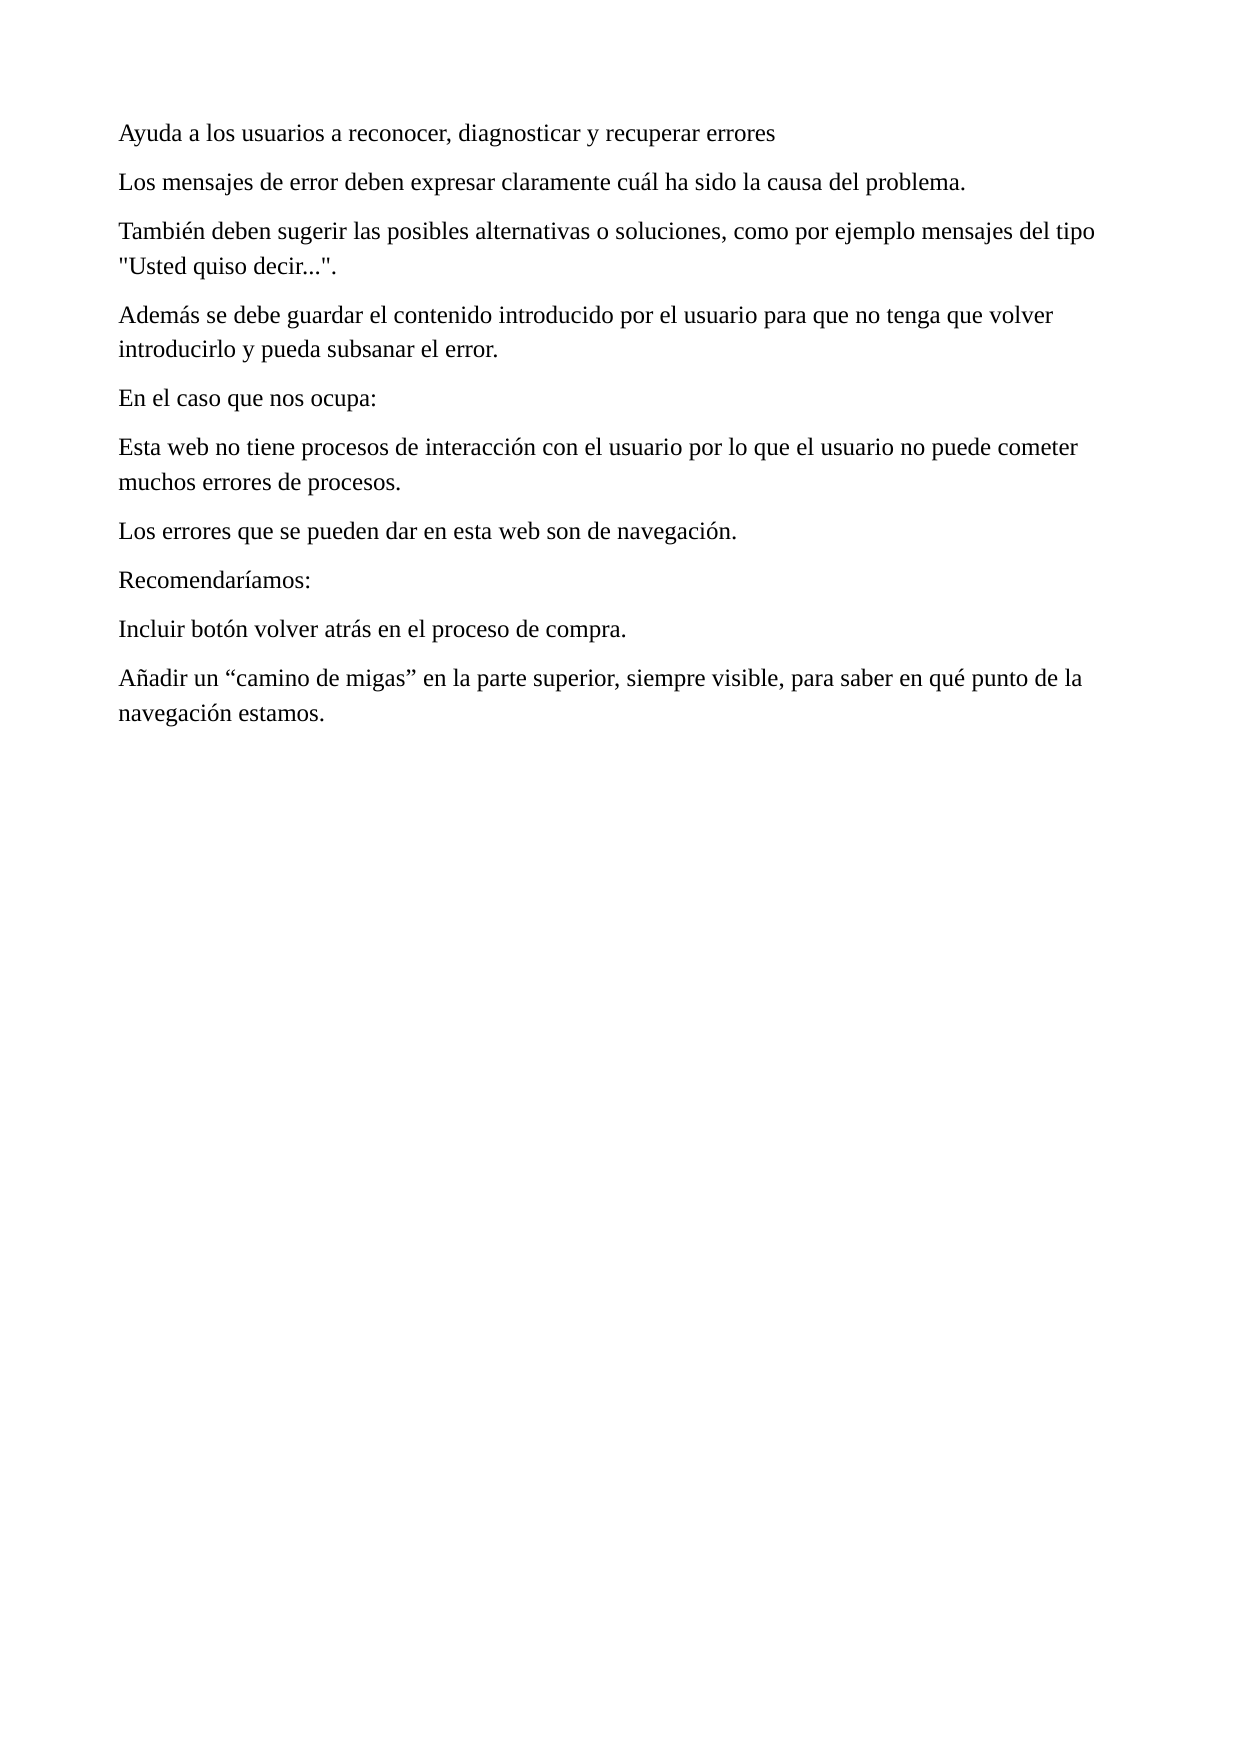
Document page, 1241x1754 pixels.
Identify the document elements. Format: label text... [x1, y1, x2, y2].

text Los errores que se pueden dar en esta web son de navegación. [118, 516, 1122, 545]
text Ayuda a los usuarios a reconocer, diagnosticar y recuperar errores [118, 118, 1122, 147]
text También deben sugerir las posibles alternativas o soluciones, como por ejemplo mensajes del tipo "Usted quiso decir...". [118, 216, 1122, 279]
text En el caso que nos ocupa: [118, 383, 1122, 412]
text Recomendaríamos: [118, 565, 1122, 594]
text Además se debe guardar el contenido introducido por el usuario para que no tenga que volver introducirlo y pueda subsanar el error. [118, 300, 1122, 363]
text Incluir botón volver atrás en el proceso de compra. [118, 614, 1122, 643]
text Esta web no tiene procesos de interacción con el usuario por lo que el usuario no puede cometer muchos errores de procesos. [118, 432, 1122, 496]
text Añadir un “camino de migas” en la parte superior, siempre visible, para saber en qué punto de la navegación estamos. [118, 663, 1122, 726]
text Los mensajes de error deben expresar claramente cuál ha sido la causa del problema. [118, 167, 1122, 196]
